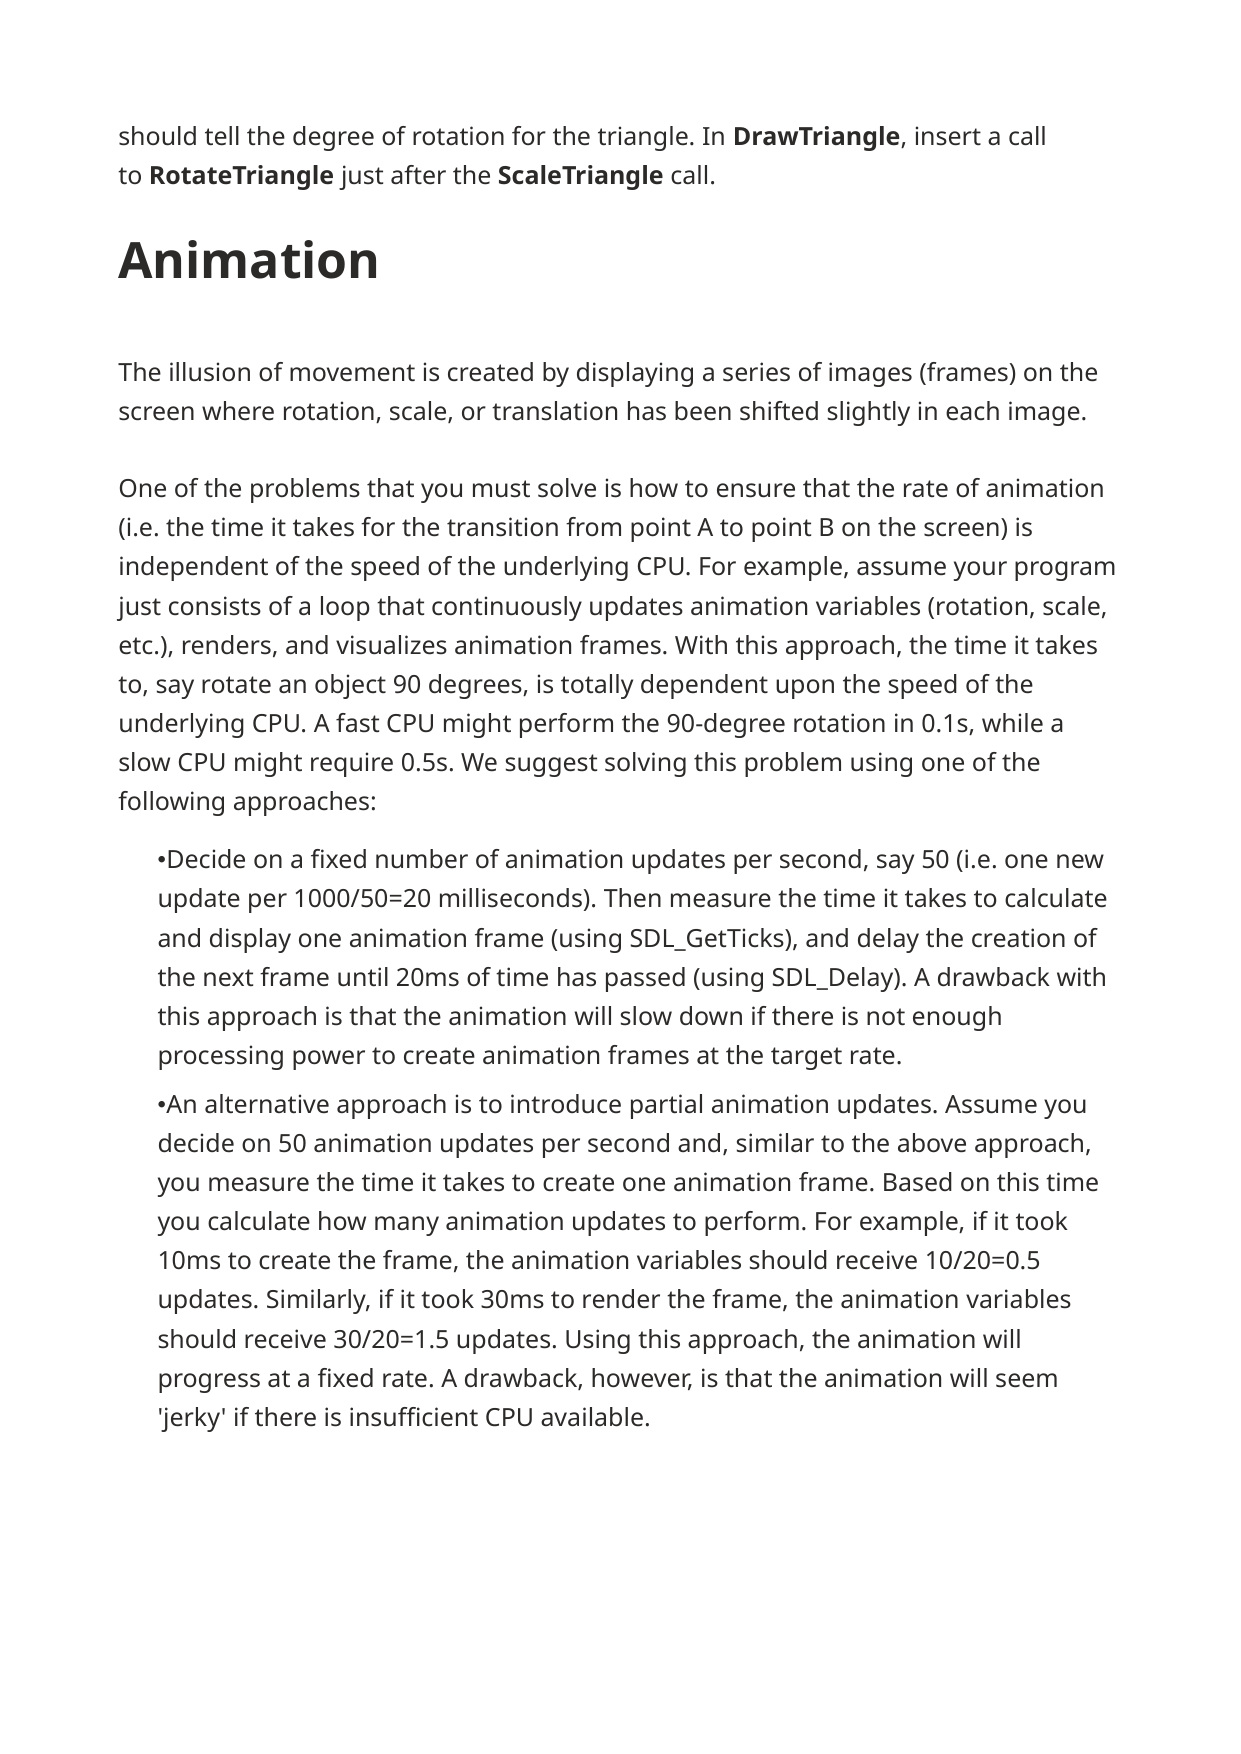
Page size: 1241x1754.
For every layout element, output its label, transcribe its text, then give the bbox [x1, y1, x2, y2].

subtitle Animation [118, 224, 1122, 293]
text should tell the degree of rotation for the triangle. In DrawTriangle, insert a call to RotateTriangle just after the ScaleTriangle call. [118, 118, 1122, 191]
text The illusion of movement is created by displaying a series of images (frames) on the screen where rotation, scale, or translation has been shifted slightly in each image. [118, 355, 1122, 428]
list Decide on a fixed number of animation updates per second, say 50 (i.e. one new update per 1000/50=20 milliseconds). Then measure the time it takes to calculate and display one animation frame (using SDL_GetTicks), and delay the creation of the next frame until 20ms of time has passed (using SDL_Delay). A drawback with this approach is that the animation will slow down if there is not enough processing power to create animation frames at the target rate. [118, 842, 1122, 1072]
text One of the problems that you must solve is how to ensure that the rate of animation (i.e. the time it takes for the transition from point A to point B on the screen) is independent of the speed of the underlying CPU. For example, assume your program just consists of a loop that continuously updates animation variables (rotation, scale, etc.), renders, and visualizes animation frames. With this approach, the time it takes to, say rotate an object 90 degrees, is totally dependent upon the speed of the underlying CPU. A fast CPU might perform the 90-degree rotation in 0.1s, while a slow CPU might require 0.5s. We suggest solving this problem using one of the following approaches: [118, 471, 1122, 818]
list An alternative approach is to introduce partial animation updates. Assume you decide on 50 animation updates per second and, similar to the above approach, you measure the time it takes to create one animation frame. Based on this time you calculate how many animation updates to perform. For example, if it took 10ms to create the frame, the animation variables should receive 10/20=0.5 updates. Similarly, if it took 30ms to render the frame, the animation variables should receive 30/20=1.5 updates. Using this approach, the animation will progress at a fixed rate. A drawback, however, is that the animation will seem 'jerky' if there is insufficient CPU available. [118, 1086, 1122, 1434]
